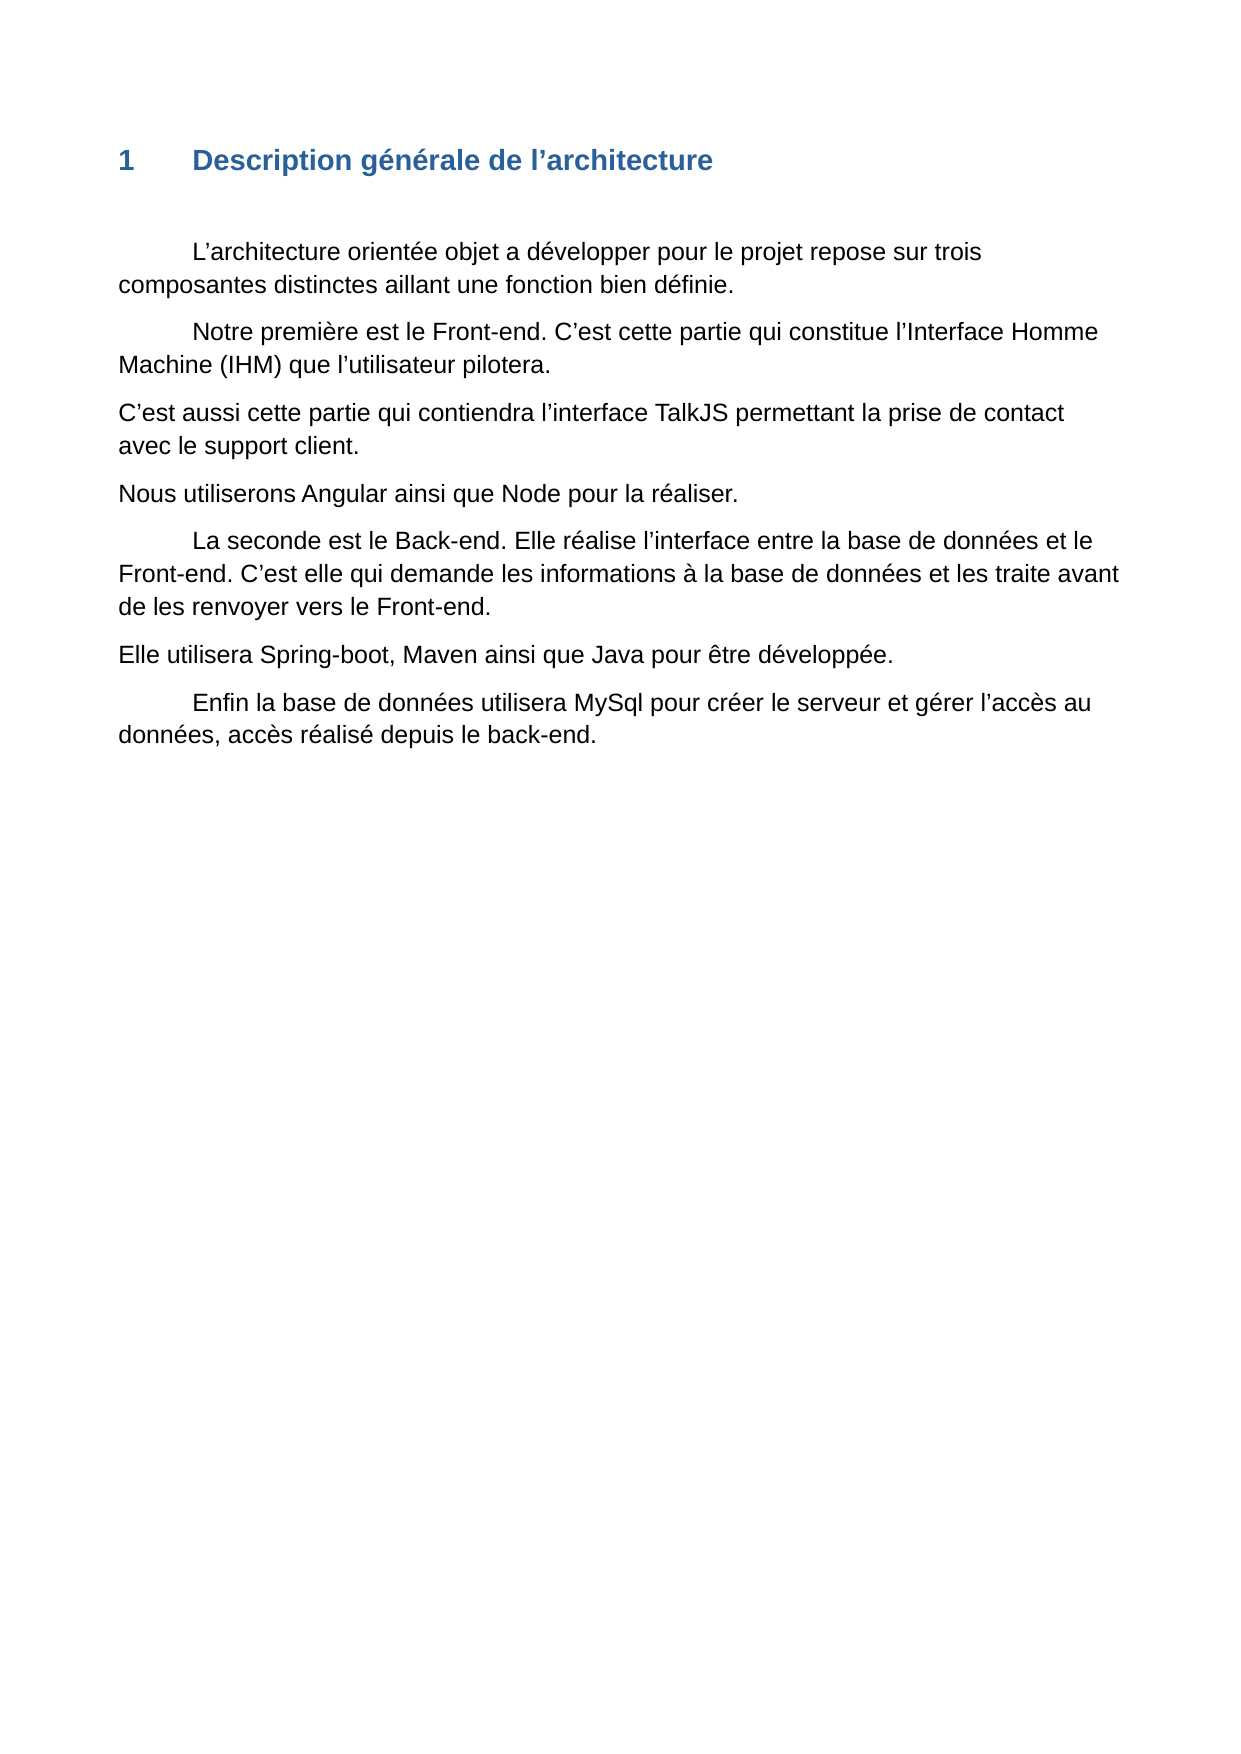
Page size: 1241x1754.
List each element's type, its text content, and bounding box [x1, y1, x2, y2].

text C’est aussi cette partie qui contiendra l’interface TalkJS permettant la prise de contact avec le support client. [118, 398, 1122, 460]
text Elle utilisera Spring-boot, Maven ainsi que Java pour être développée. [118, 640, 1122, 669]
text Nous utiliserons Angular ainsi que Node pour la réaliser. [118, 479, 1122, 507]
text Enfin la base de données utilisera MySql pour créer le serveur et gérer l’accès au données, accès réalisé depuis le back-end. [118, 687, 1122, 749]
text L’architecture orientée objet a développer pour le projet repose sur trois composantes distinctes aillant une fonction bien définie. [118, 237, 1122, 298]
text La seconde est le Back-end. Elle réalise l’interface entre la base de données et le Front-end. C’est elle qui demande les informations à la base de données et les traite avant de les renvoyer vers le Front-end. [118, 526, 1122, 621]
text Notre première est le Front-end. C’est cette partie qui constitue l’Interface Homme Machine (IHM) que l’utilisateur pilotera. [118, 317, 1122, 379]
subtitle Description générale de l’architecture [118, 143, 1122, 177]
